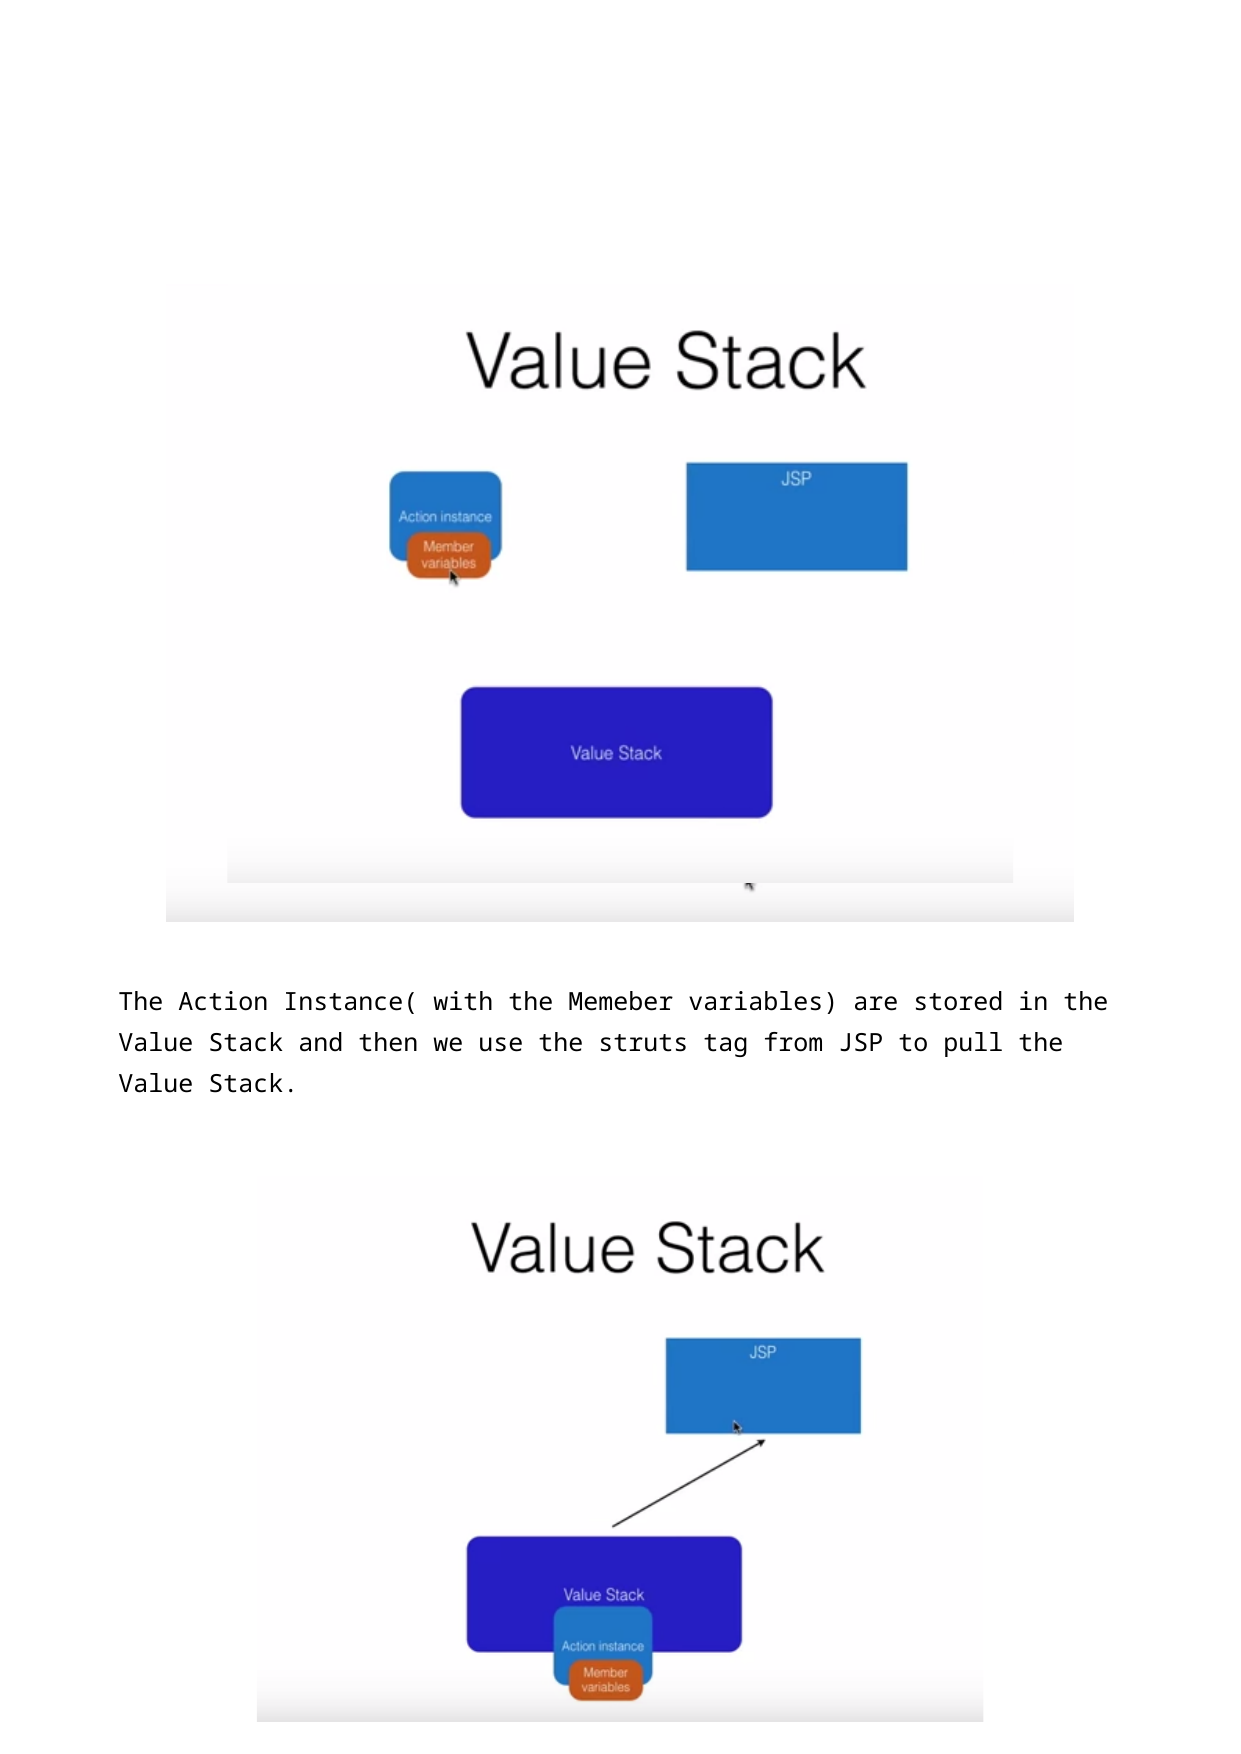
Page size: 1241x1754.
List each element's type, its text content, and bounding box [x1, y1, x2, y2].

picture [256, 1176, 984, 1722]
picture [166, 284, 1074, 922]
text The Action Instance( with the Memeber variables) are stored in the Value Stack and then we use the struts tag from JSP to pull the Value Stack. [118, 984, 1122, 1100]
